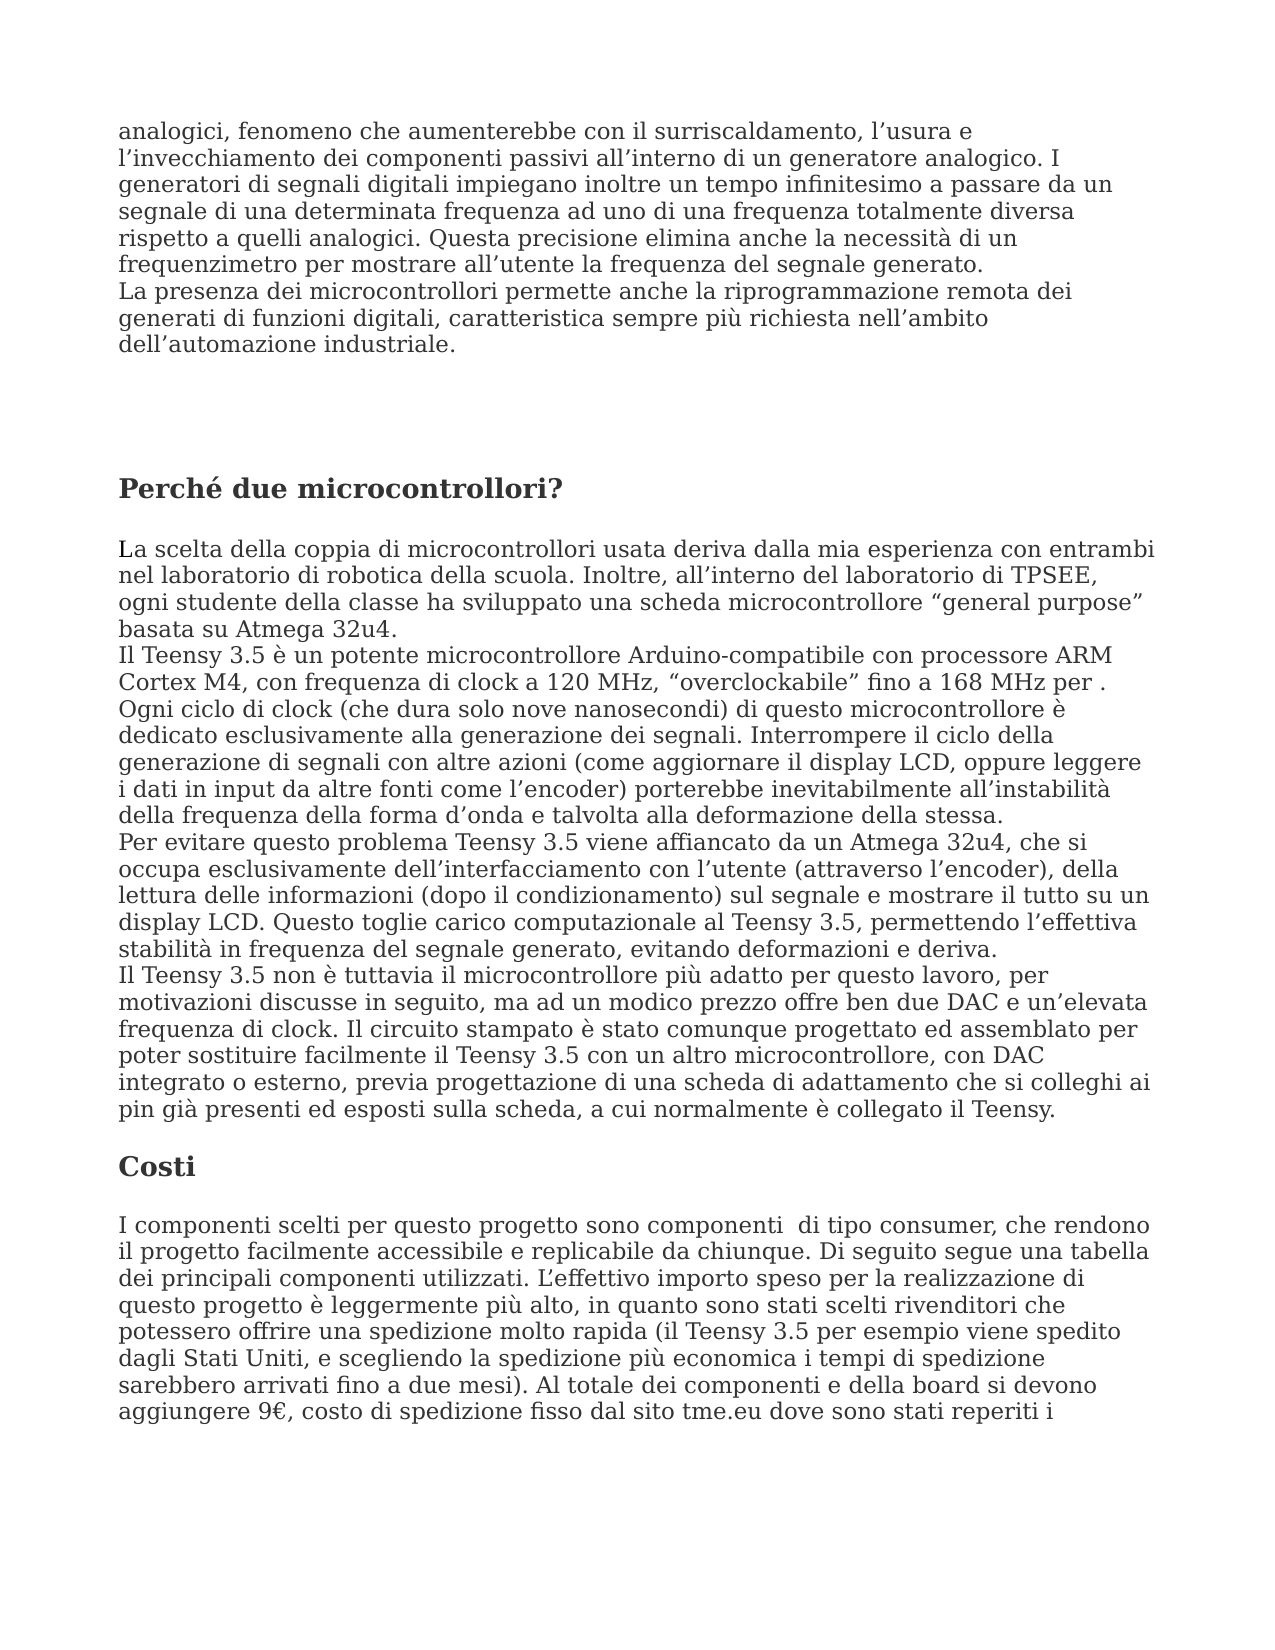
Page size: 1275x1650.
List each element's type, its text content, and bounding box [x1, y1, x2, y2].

text analogici, fenomeno che aumenterebbe con il surriscaldamento, l’usura e l’invecchiamento dei componenti passivi all’interno di un generatore analogico. I generatori di segnali digitali impiegano inoltre un tempo infinitesimo a passare da un segnale di una determinata frequenza ad uno di una frequenza totalmente diversa rispetto a quelli analogici. Questa precisione elimina anche la necessità di un frequenzimetro per mostrare all’utente la frequenza del segnale generato. [118, 118, 1157, 278]
text I componenti scelti per questo progetto sono componenti di tipo consumer, che rendono il progetto facilmente accessibile e replicabile da chiunque. Di seguito segue una tabella dei principali componenti utilizzati. L’effettivo importo speso per la realizzazione di questo progetto è leggermente più alto, in quanto sono stati scelti rivenditori che potessero offrire una spedizione molto rapida (il Teensy 3.5 per esempio viene spedito dagli Stati Uniti, e scegliendo la spedizione più economica i tempi di spedizione sarebbero arrivati fino a due mesi). Al totale dei componenti e della board si devono aggiungere 9€, costo di spedizione fisso dal sito tme.eu dove sono stati reperiti i [118, 1212, 1157, 1425]
text Costi [118, 1151, 1157, 1183]
text Per evitare questo problema Teensy 3.5 viene affiancato da un Atmega 32u4, che si occupa esclusivamente dell’interfacciamento con l’utente (attraverso l’encoder), della lettura delle informazioni (dopo il condizionamento) sul segnale e mostrare il tutto su un display LCD. Questo toglie carico computazionale al Teensy 3.5, permettendo l’effettiva stabilità in frequenza del segnale generato, evitando deformazioni e deriva. [118, 829, 1157, 962]
text Perché due microcontrollori? [118, 473, 1157, 505]
text La scelta della coppia di microcontrollori usata deriva dalla mia esperienza con entrambi nel laboratorio di robotica della scuola. Inoltre, all’interno del laboratorio di TPSEE, ogni studente della classe ha sviluppato una scheda microcontrollore “general purpose” basata su Atmega 32u4. [118, 534, 1157, 642]
text La presenza dei microcontrollori permette anche la riprogrammazione remota dei generati di funzioni digitali, caratteristica sempre più richiesta nell’ambito dell’automazione industriale. [118, 278, 1157, 358]
text Il Teensy 3.5 è un potente microcontrollore Arduino-compatibile con processore ARM Cortex M4, con frequenza di clock a 120 MHz, “overclockabile” fino a 168 MHz per . Ogni ciclo di clock (che dura solo nove nanosecondi) di questo microcontrollore è dedicato esclusivamente alla generazione dei segnali. Interrompere il ciclo della generazione di segnali con altre azioni (come aggiornare il display LCD, oppure leggere i dati in input da altre fonti come l’encoder) porterebbe inevitabilmente all’instabilità della frequenza della forma d’onda e talvolta alla deformazione della stessa. [118, 642, 1157, 829]
text Il Teensy 3.5 non è tuttavia il microcontrollore più adatto per questo lavoro, per motivazioni discusse in seguito, ma ad un modico prezzo offre ben due DAC e un’elevata frequenza di clock. Il circuito stampato è stato comunque progettato ed assemblato per poter sostituire facilmente il Teensy 3.5 con un altro microcontrollore, con DAC integrato o esterno, previa progettazione di una scheda di adattamento che si colleghi ai pin già presenti ed esposti sulla scheda, a cui normalmente è collegato il Teensy. [118, 962, 1157, 1122]
